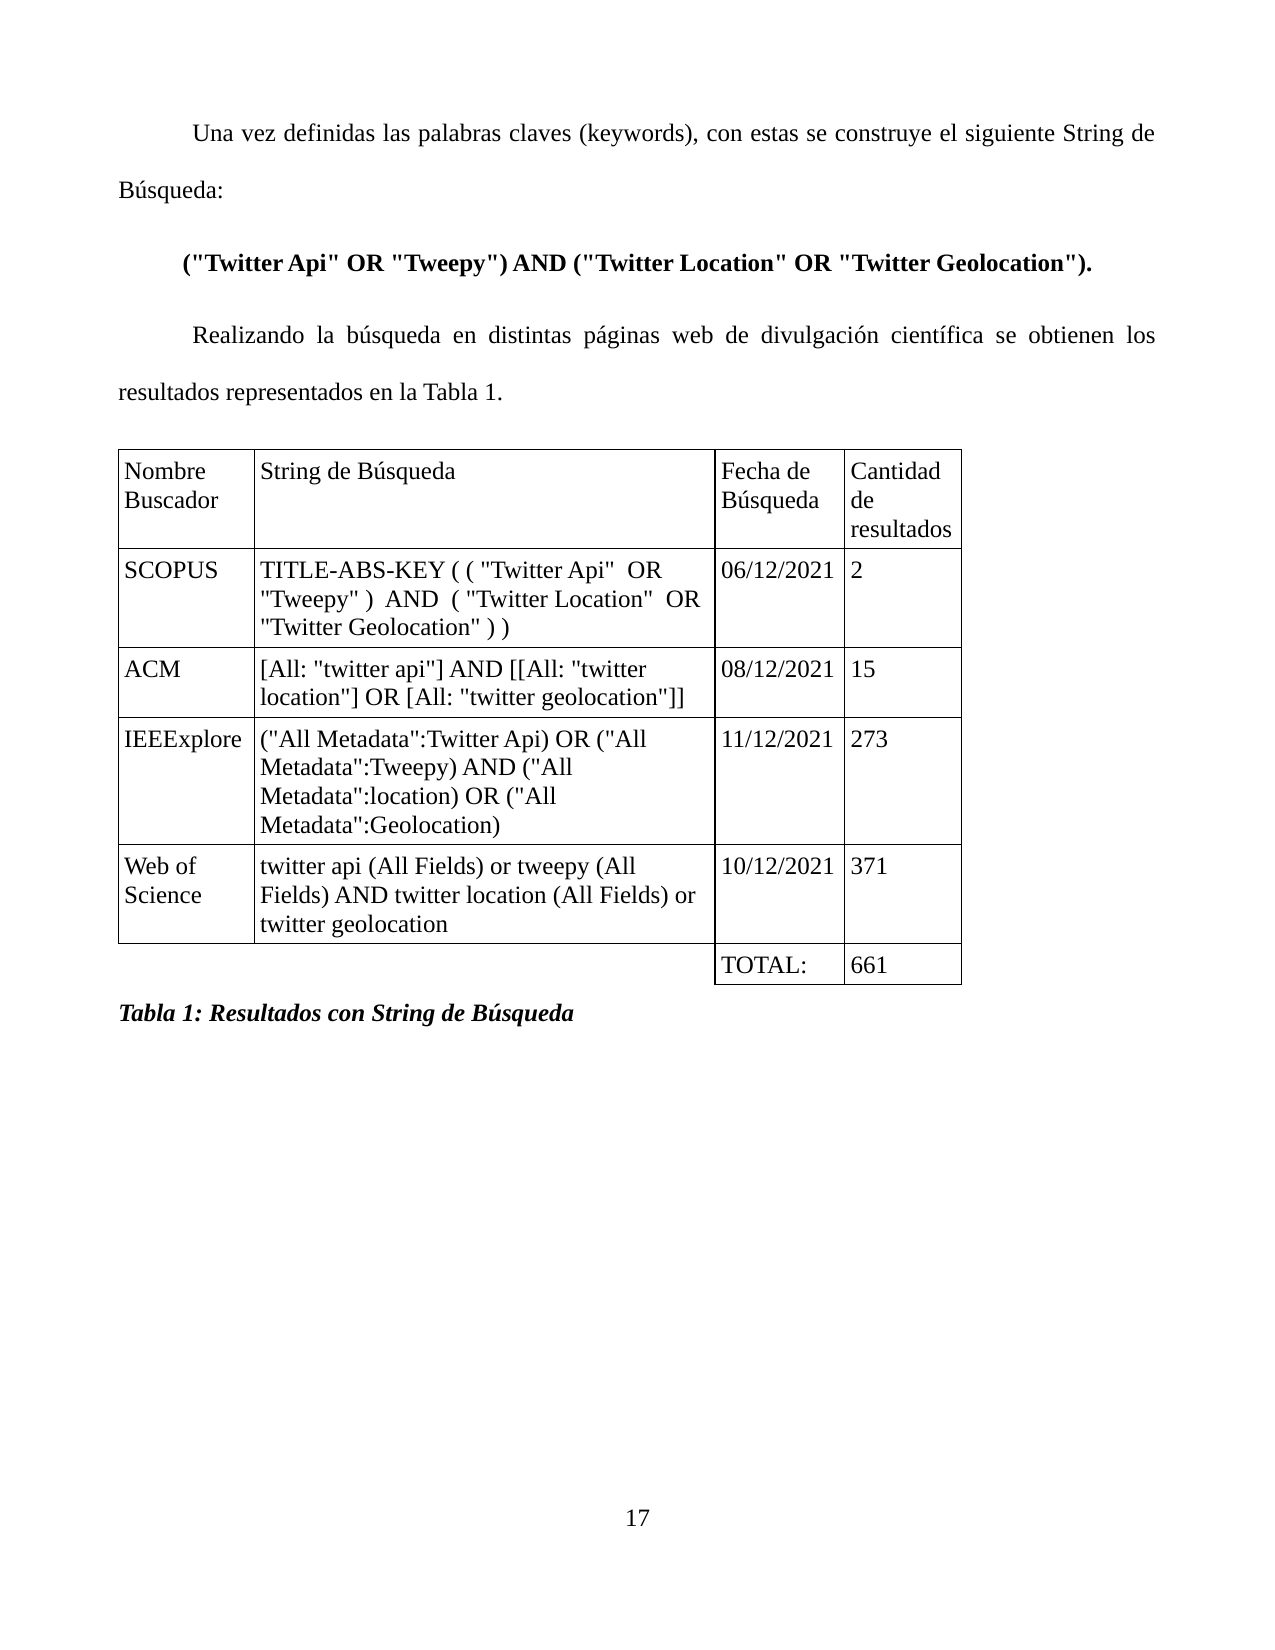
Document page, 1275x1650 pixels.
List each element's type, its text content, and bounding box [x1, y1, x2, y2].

table_cell 273 [845, 718, 961, 844]
table_cell 11/12/2021 [716, 718, 844, 844]
table_header Nombre Buscador [119, 450, 254, 548]
table_cell twitter api (All Fields) or tweepy (All Fields) AND twitter location (All Fields) or twitter geolocation [255, 845, 714, 943]
table_cell 2 [845, 549, 961, 647]
table_cell 15 [845, 648, 961, 717]
table_cell [All: "twitter api"] AND [[All: "twitter location"] OR [All: "twitter geolocation"]] [255, 648, 714, 717]
table_cell 371 [845, 845, 961, 943]
table_cell 661 [845, 944, 961, 984]
table_cell SCOPUS [119, 549, 254, 647]
table_cell [118, 944, 714, 984]
table_header String de Búsqueda [255, 450, 714, 548]
table_cell 06/12/2021 [716, 549, 844, 647]
table_cell 08/12/2021 [716, 648, 844, 717]
table_cell TOTAL: [716, 944, 844, 984]
table_cell IEEExplore [119, 718, 254, 844]
text ("Twitter Api" OR "Tweepy") AND ("Twitter Location" OR "Twitter Geolocation"). [118, 248, 1157, 276]
table_cell ACM [119, 648, 254, 717]
table_header Cantidad de resultados [845, 450, 961, 548]
text Tabla 1: Resultados con String de Búsqueda [118, 998, 1157, 1027]
text Realizando la búsqueda en distintas páginas web de divulgación científica se obtienen los resultados representados en la Tabla 1. [118, 320, 1157, 406]
table_cell ("All Metadata":Twitter Api) OR ("All Metadata":Tweepy) AND ("All Metadata":location) OR ("All Metadata":Geolocation) [255, 718, 714, 844]
table_cell 10/12/2021 [716, 845, 844, 943]
table_cell Web of Science [119, 845, 254, 943]
table_header Fecha de Búsqueda [716, 450, 844, 548]
text Una vez definidas las palabras claves (keywords), con estas se construye el siguiente String de Búsqueda: [118, 118, 1157, 204]
table_cell TITLE-ABS-KEY ( ( "Twitter Api" OR "Tweepy" ) AND ( "Twitter Location" OR "Twitter Geolocation" ) ) [255, 549, 714, 647]
